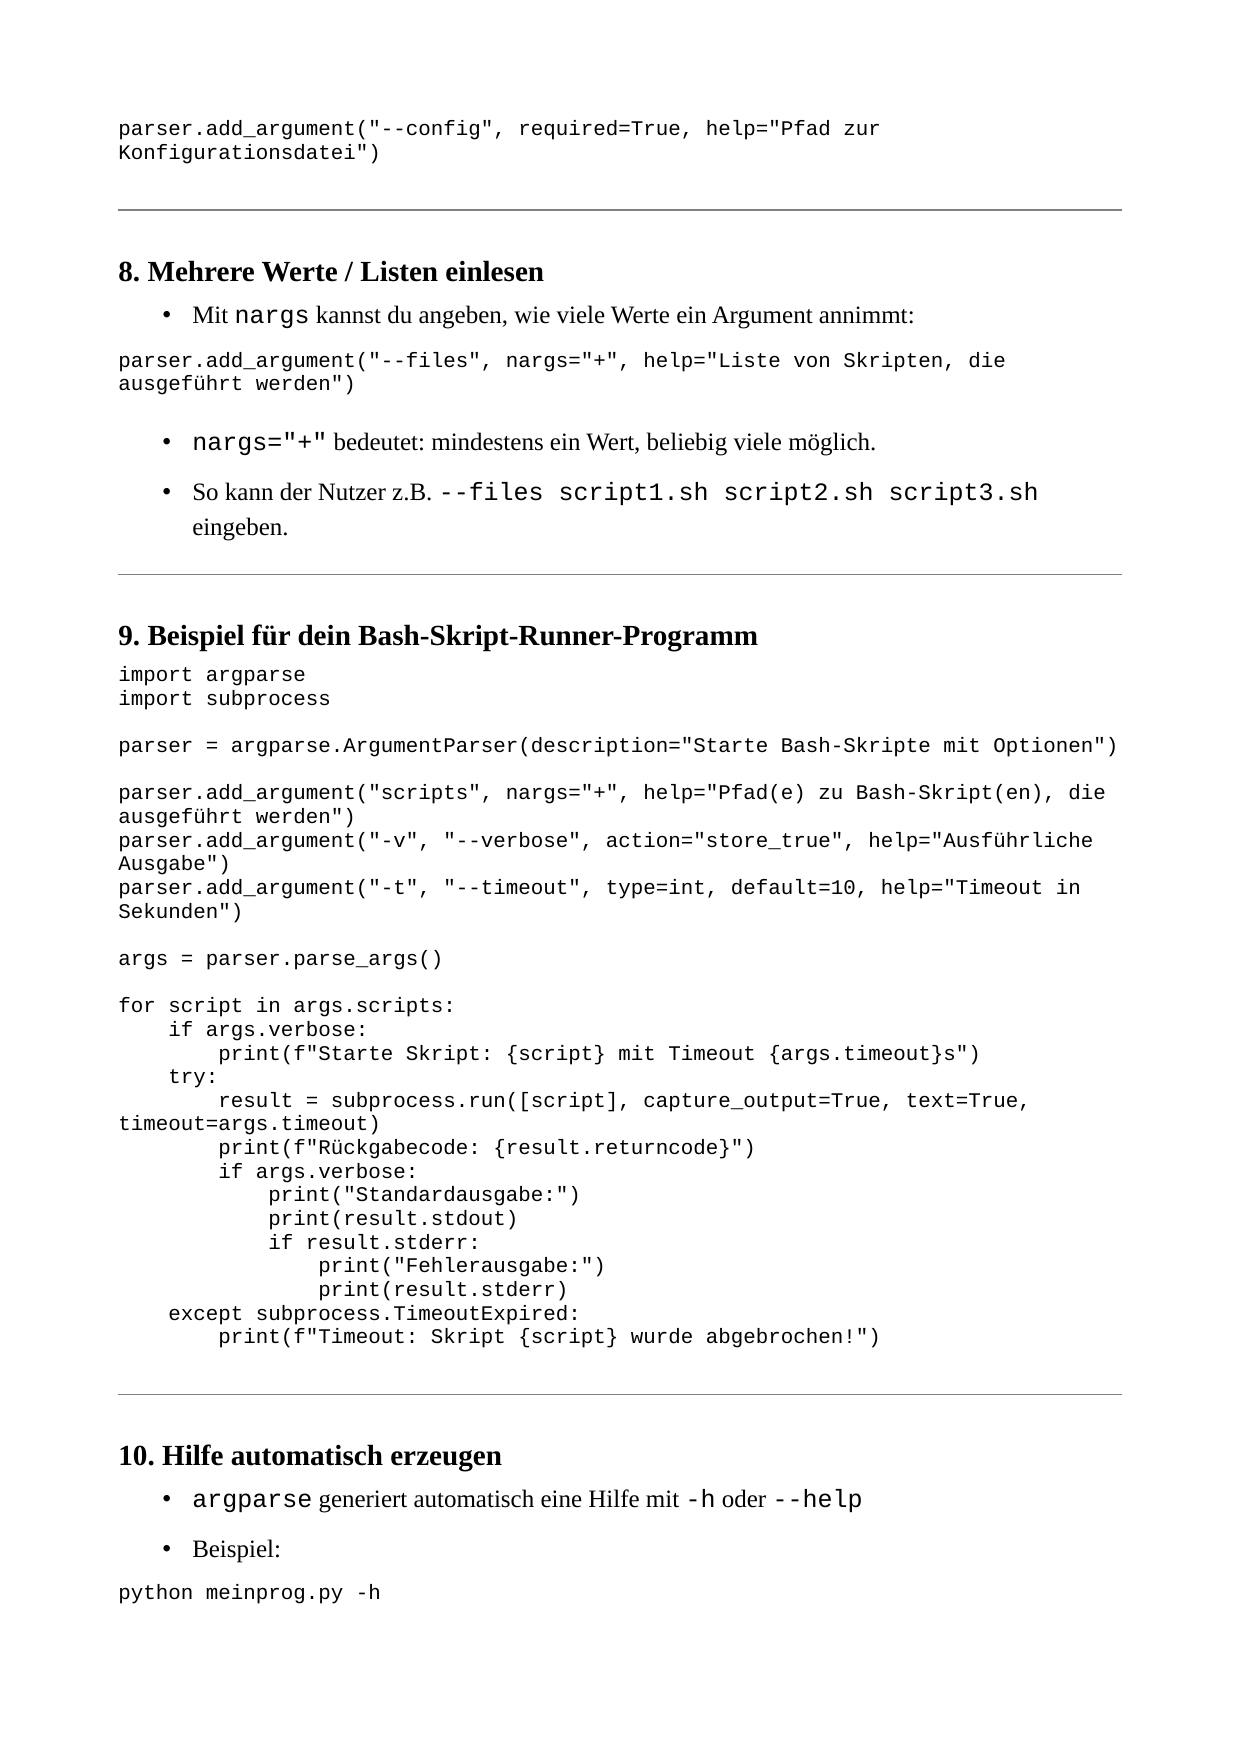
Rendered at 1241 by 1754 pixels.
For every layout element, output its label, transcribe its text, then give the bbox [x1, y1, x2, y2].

text import argparse [118, 664, 1122, 688]
text result = subprocess.run([script], capture_output=True, text=True, timeout=args.timeout) [118, 1090, 1122, 1137]
text parser.add_argument("scripts", nargs="+", help="Pfad(e) zu Bash-Skript(en), die ausgeführt werden") [118, 782, 1122, 830]
text parser.add_argument("--config", required=True, help="Pfad zur Konfigurationsdatei") [118, 118, 1122, 165]
list Mit nargs kannst du angeben, wie viele Werte ein Argument annimmt: [162, 300, 1122, 331]
text parser.add_argument("-v", "--verbose", action="store_true", help="Ausführliche Ausgabe") [118, 830, 1122, 877]
text python meinprog.py -h [118, 1582, 1122, 1606]
text parser = argparse.ArgumentParser(description="Starte Bash-Skripte mit Optionen") [118, 735, 1122, 759]
text print("Standardausgabe:") [118, 1184, 1122, 1208]
text parser.add_argument("-t", "--timeout", type=int, default=10, help="Timeout in Sekunden") [118, 877, 1122, 924]
text if args.verbose: [118, 1161, 1122, 1184]
list argparse generiert automatisch eine Hilfe mit -h oder --help [162, 1484, 1122, 1515]
text if result.stderr: [118, 1232, 1122, 1255]
text print(f"Rückgabecode: {result.returncode}") [118, 1137, 1122, 1161]
text parser.add_argument("--files", nargs="+", help="Liste von Skripten, die ausgeführt werden") [118, 350, 1122, 397]
subtitle 10. Hilfe automatisch erzeugen [118, 1438, 1122, 1472]
subtitle 9. Beispiel für dein Bash-Skript-Runner-Programm [118, 618, 1122, 652]
text try: [118, 1066, 1122, 1090]
text print(f"Timeout: Skript {script} wurde abgebrochen!") [118, 1326, 1122, 1350]
text print(f"Starte Skript: {script} mit Timeout {args.timeout}s") [118, 1042, 1122, 1066]
text print(result.stderr) [118, 1279, 1122, 1303]
text for script in args.scripts: [118, 995, 1122, 1019]
text args = parser.parse_args() [118, 948, 1122, 972]
text import subprocess [118, 688, 1122, 711]
text print(result.stdout) [118, 1208, 1122, 1232]
list nargs="+" bedeutet: mindestens ein Wert, beliebig viele möglich. [162, 427, 1122, 457]
list So kann der Nutzer z.B. --files script1.sh script2.sh script3.sh eingeben. [162, 477, 1122, 540]
subtitle 8. Mehrere Werte / Listen einlesen [118, 254, 1122, 287]
text except subprocess.TimeoutExpired: [118, 1303, 1122, 1326]
list Beispiel: [162, 1534, 1122, 1563]
text print("Fehlerausgabe:") [118, 1255, 1122, 1279]
text if args.verbose: [118, 1019, 1122, 1042]
